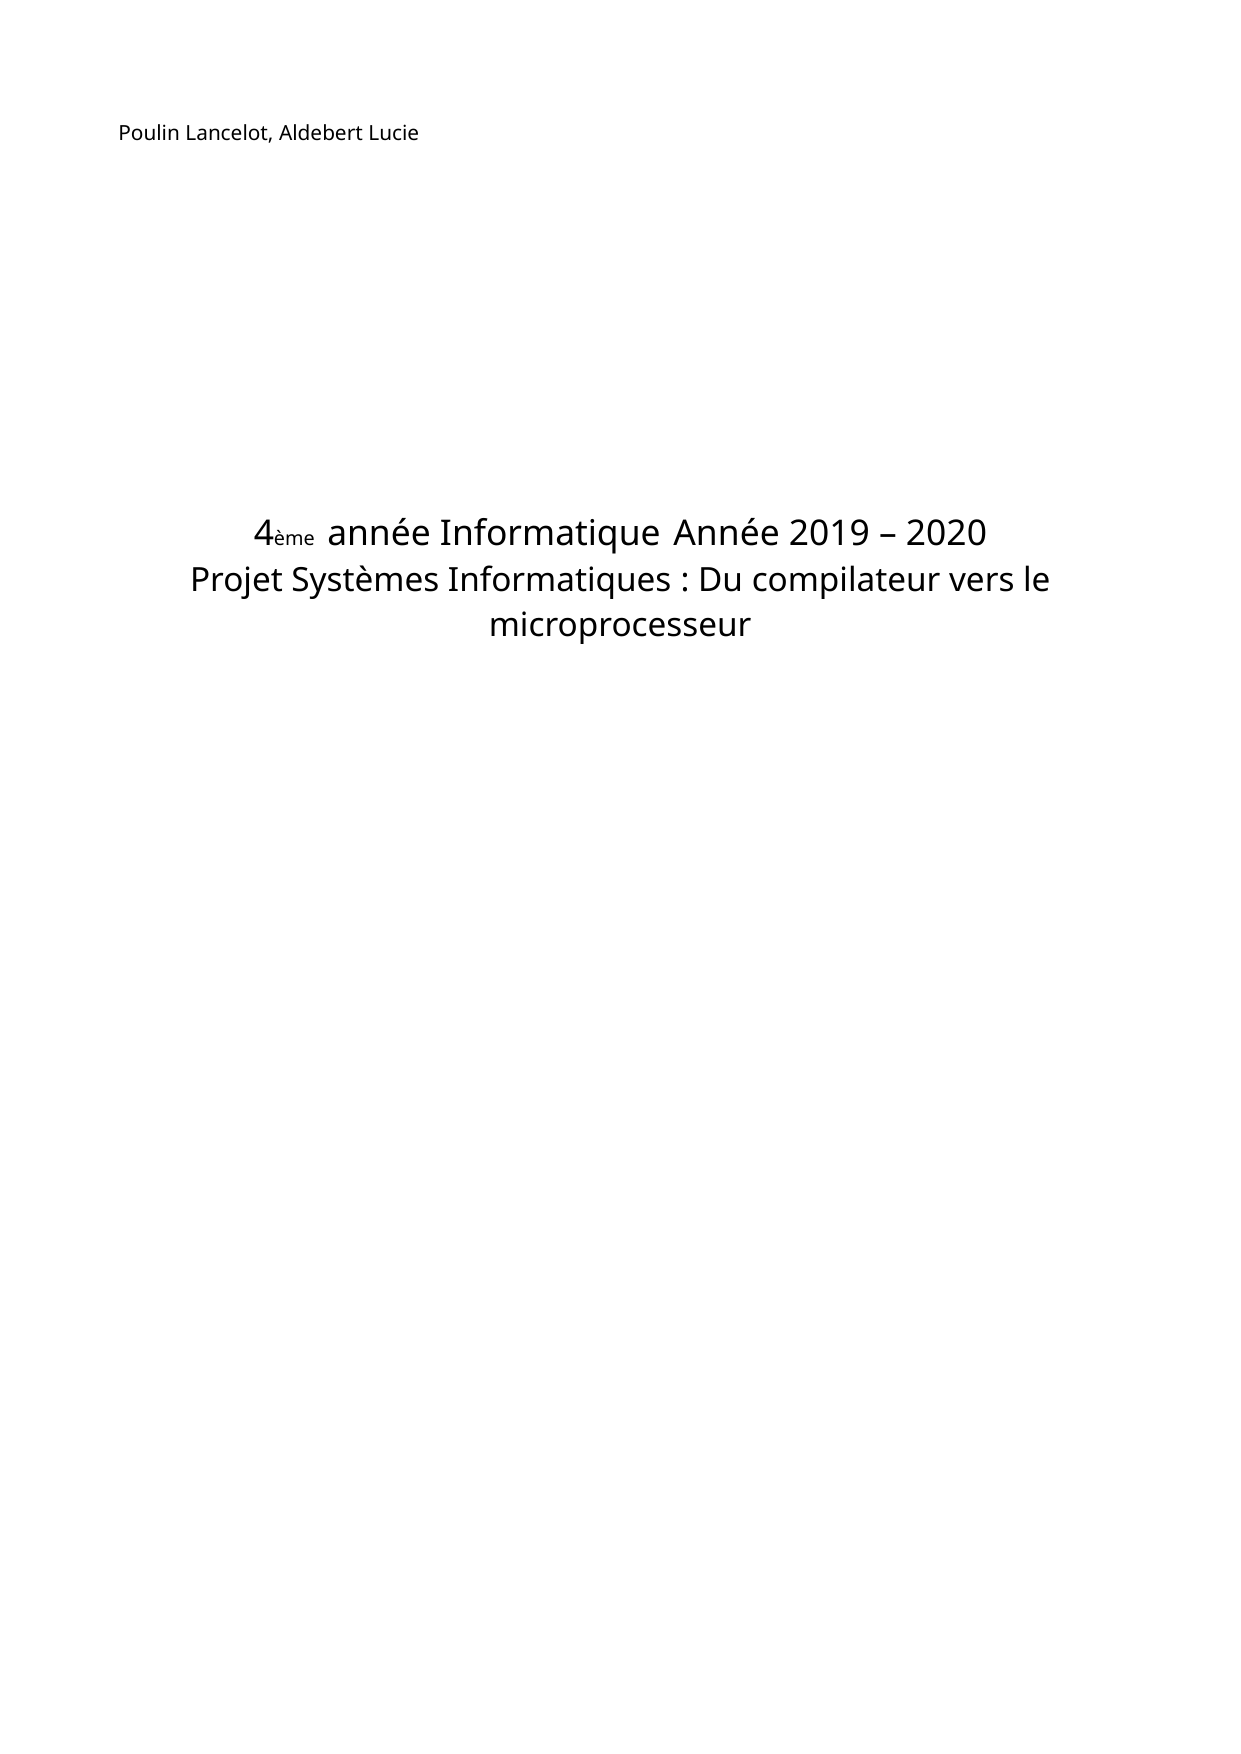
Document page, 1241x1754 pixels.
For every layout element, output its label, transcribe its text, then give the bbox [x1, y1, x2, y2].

text 4ème année Informatique Année 2019 – 2020 [118, 508, 1122, 556]
text Projet Systèmes Informatiques : Du compilateur vers le microprocesseur [118, 556, 1122, 647]
text Poulin Lancelot, Aldebert Lucie [118, 118, 1122, 147]
